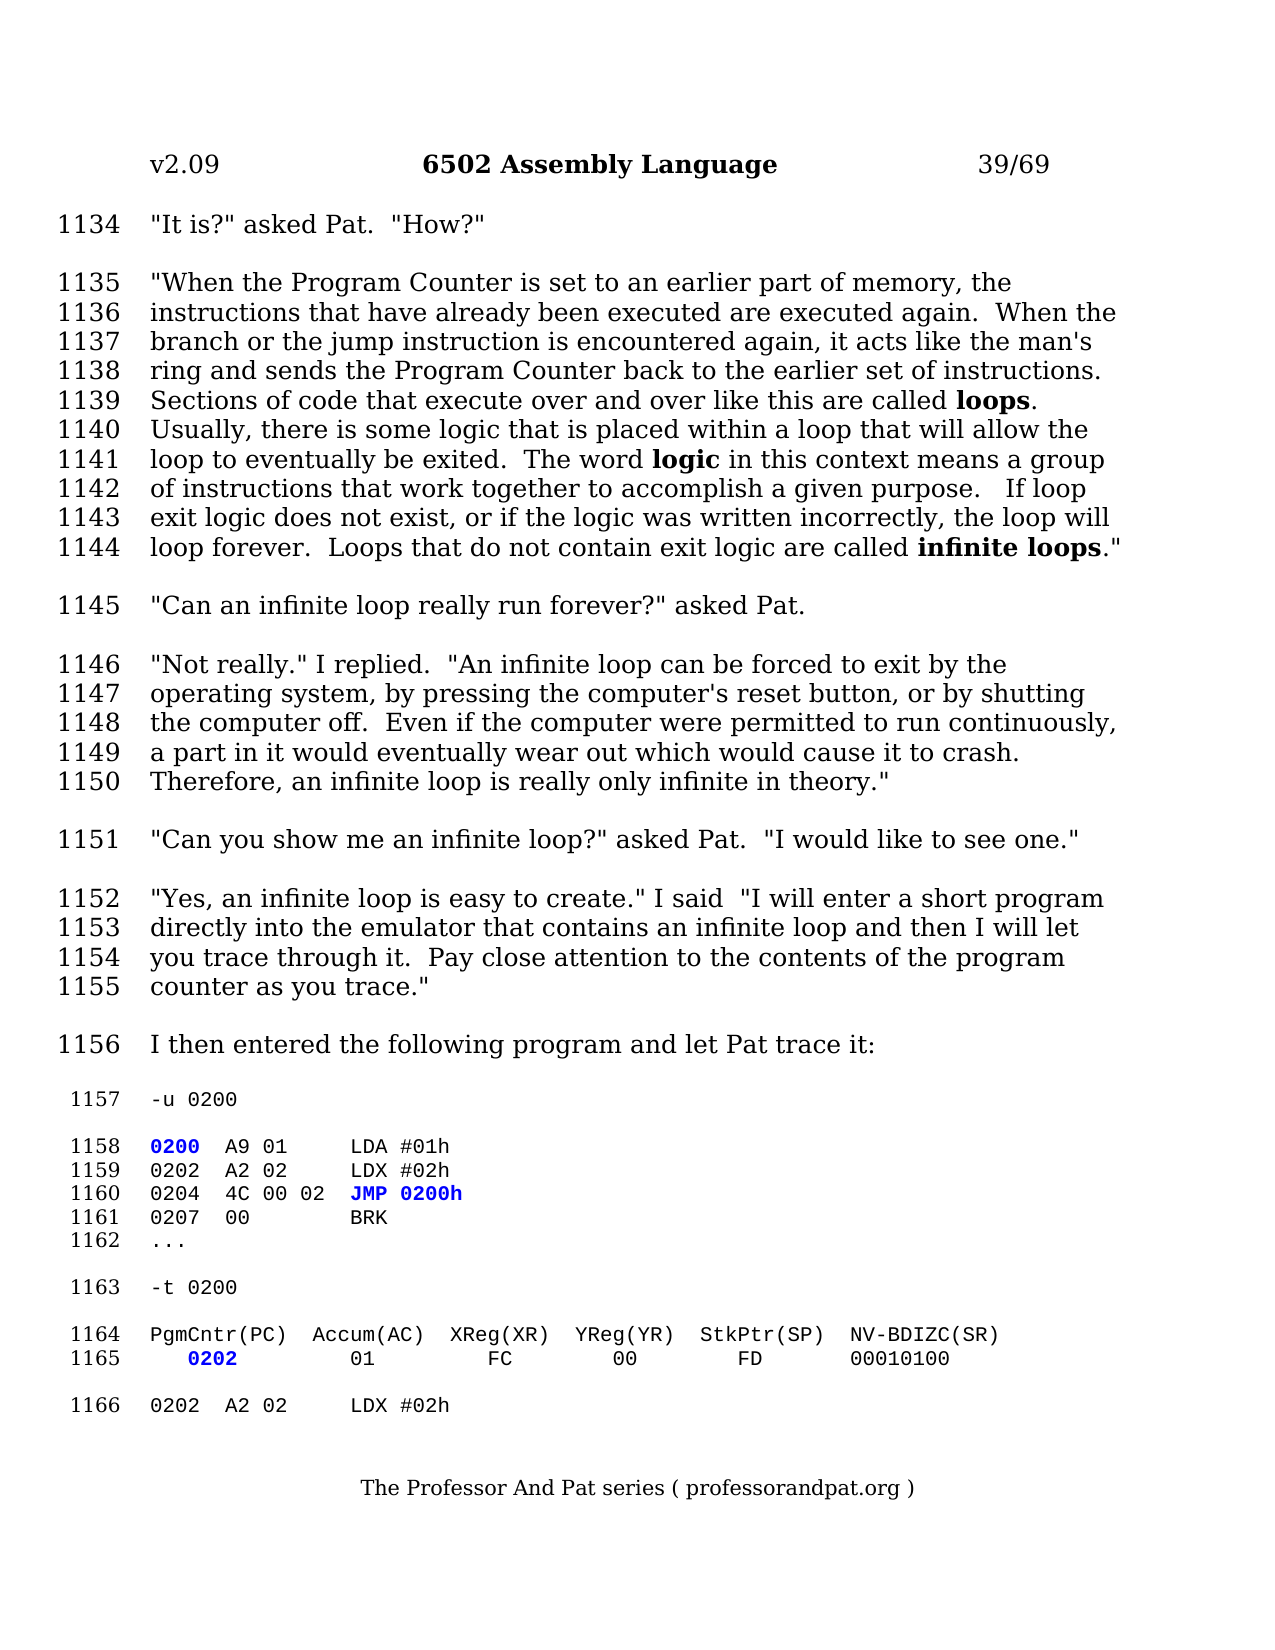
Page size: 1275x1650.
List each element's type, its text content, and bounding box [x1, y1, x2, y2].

text 0202 01 FC 00 FD 00010100 [150, 1348, 1125, 1372]
text 0207 00 BRK [150, 1207, 1125, 1230]
text "Not really." I replied. "An infinite loop can be forced to exit by the operating system, by pressing the computer's reset button, or by shutting the computer off. Even if the computer were permitted to run continuously, a part in it would eventually wear out which would cause it to crash. Therefore, an infinite loop is really only infinite in theory." [150, 650, 1125, 796]
text "Can you show me an infinite loop?" asked Pat. "I would like to see one." [150, 826, 1125, 855]
text "When the Program Counter is set to an earlier part of memory, the instructions that have already been executed are executed again. When the branch or the jump instruction is encountered again, it acts like the man's ring and sends the Program Counter back to the earlier set of instructions. Sections of code that execute over and over like this are called loops. Usually, there is some logic that is placed within a loop that will allow the loop to eventually be exited. The word logic in this context means a group of instructions that work together to accomplish a given purpose. If loop exit logic does not exist, or if the logic was written incorrectly, the loop will loop forever. Loops that do not contain exit logic are called infinite loops." [150, 268, 1125, 562]
text I then entered the following program and let Pat trace it: [150, 1031, 1125, 1060]
text "Yes, an infinite loop is easy to create." I said "I will enter a short program directly into the emulator that contains an infinite loop and then I will let you trace through it. Pay close attention to the contents of the program counter as you trace." [150, 884, 1125, 1001]
text "It is?" asked Pat. "How?" [150, 210, 1125, 239]
text -u 0200 [150, 1089, 1125, 1113]
text 0202 A2 02 LDX #02h [150, 1395, 1125, 1419]
text 0200 A9 01 LDA #01h [150, 1136, 1125, 1160]
text ... [150, 1230, 1125, 1254]
text 0204 4C 00 02 JMP 0200h [150, 1183, 1125, 1207]
text 0202 A2 02 LDX #02h [150, 1160, 1125, 1183]
text -t 0200 [150, 1277, 1125, 1301]
text "Can an infinite loop really run forever?" asked Pat. [150, 591, 1125, 621]
text PgmCntr(PC) Accum(AC) XReg(XR) YReg(YR) StkPtr(SP) NV-BDIZC(SR) [150, 1324, 1125, 1348]
